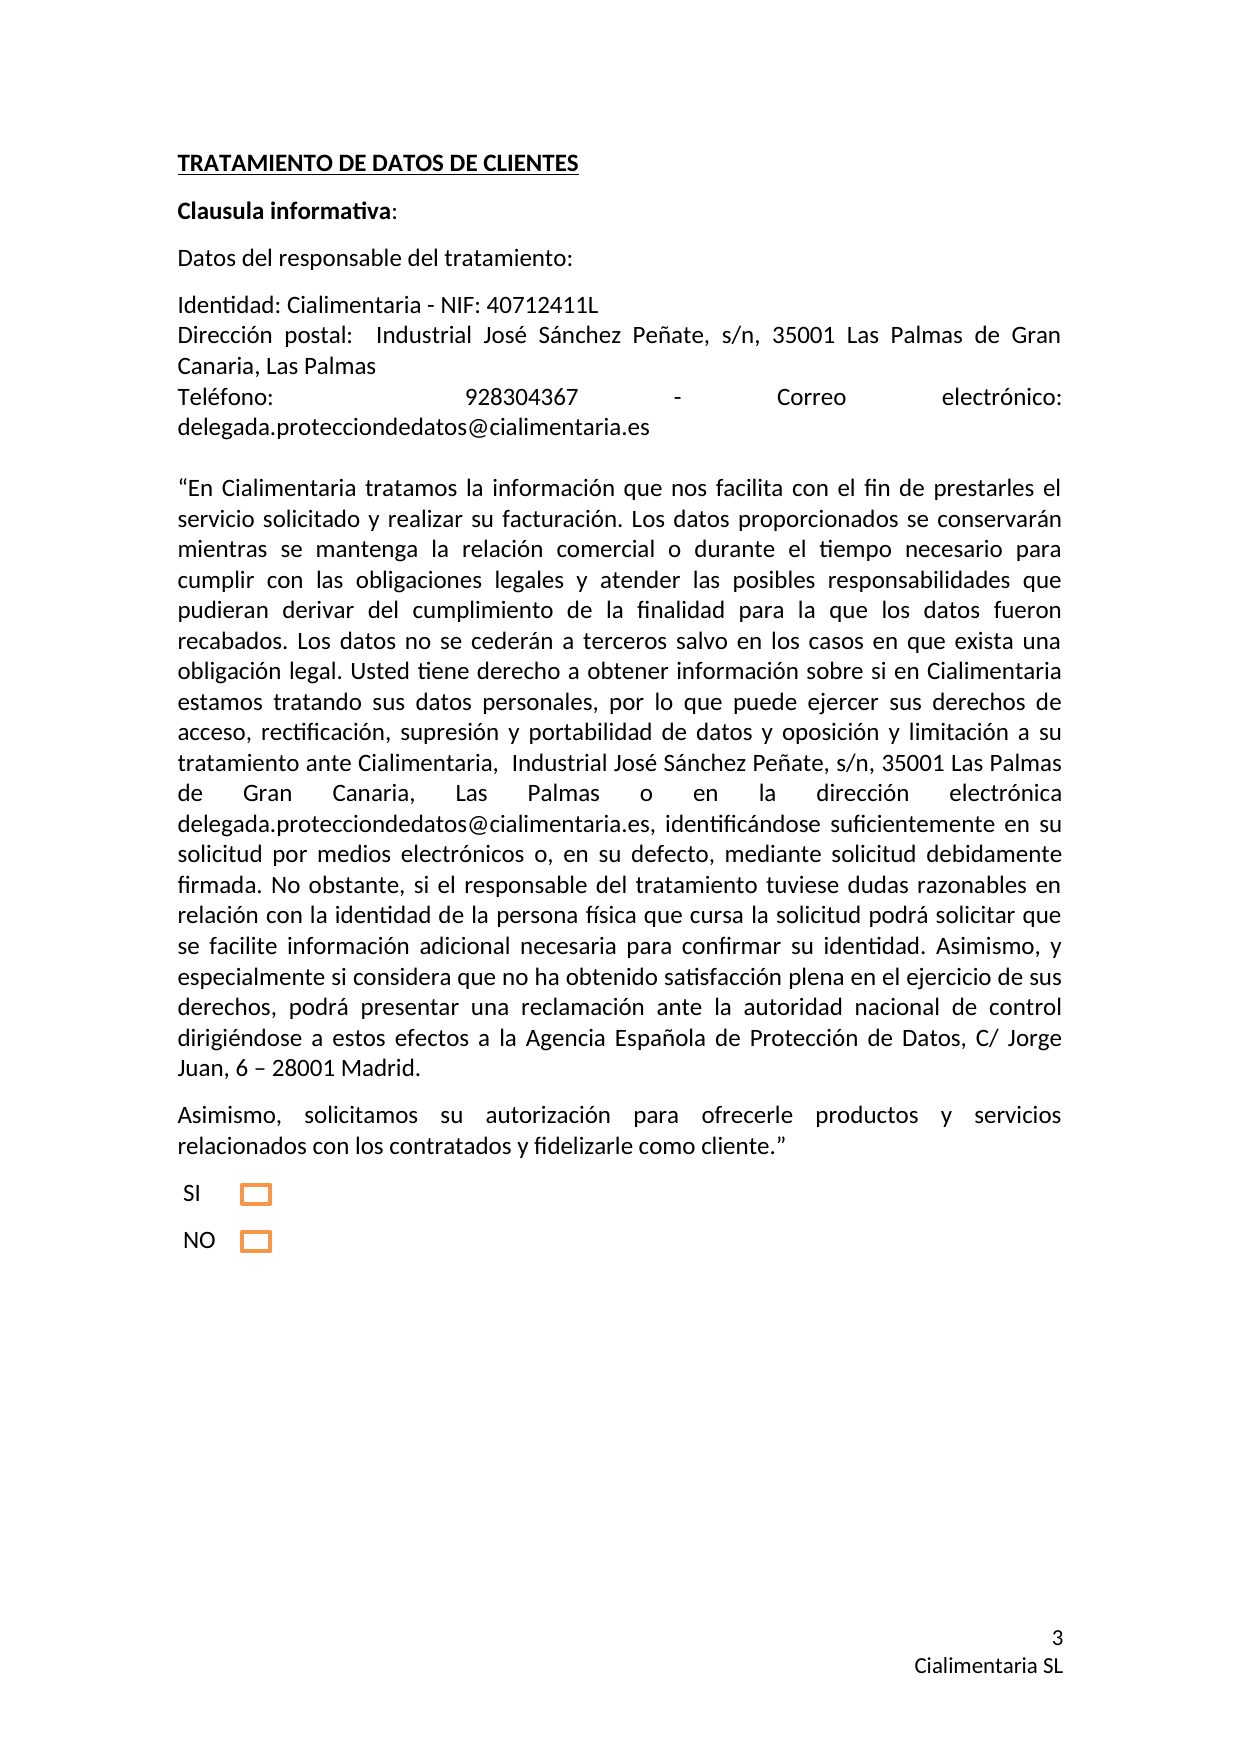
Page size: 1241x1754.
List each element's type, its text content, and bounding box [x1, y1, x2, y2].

text “En Cialimentaria tratamos la información que nos facilita con el fin de prestarles el servicio solicitado y realizar su facturación. Los datos proporcionados se conservarán mientras se mantenga la relación comercial o durante el tiempo necesario para cumplir con las obligaciones legales y atender las posibles responsabilidades que pudieran derivar del cumplimiento de la finalidad para la que los datos fueron recabados. Los datos no se cederán a terceros salvo en los casos en que exista una obligación legal. Usted tiene derecho a obtener información sobre si en Cialimentaria estamos tratando sus datos personales, por lo que puede ejercer sus derechos de acceso, rectificación, supresión y portabilidad de datos y oposición y limitación a su tratamiento ante Cialimentaria, Industrial José Sánchez Peñate, s/n, 35001 Las Palmas de Gran Canaria, Las Palmas o en la dirección electrónica delegada.protecciondedatos@cialimentaria.es, identificándose suficientemente en su solicitud por medios electrónicos o, en su defecto, mediante solicitud debidamente firmada. No obstante, si el responsable del tratamiento tuviese dudas razonables en relación con la identidad de la persona física que cursa la solicitud podrá solicitar que se facilite información adicional necesaria para confirmar su identidad. Asimismo, y especialmente si considera que no ha obtenido satisfacción plena en el ejercicio de sus derechos, podrá presentar una reclamación ante la autoridad nacional de control dirigiéndose a estos efectos a la Agencia Española de Protección de Datos, C/ Jorge Juan, 6 – 28001 Madrid. [177, 472, 1063, 1083]
text Teléfono: 928304367 - Correo electrónico: delegada.protecciondedatos@cialimentaria.es [177, 381, 1063, 442]
text Clausula informativa: [177, 195, 1063, 225]
text SI [177, 1177, 1063, 1208]
text Datos del responsable del tratamiento: [177, 242, 1063, 272]
text Identidad: Cialimentaria - NIF: 40712411L [177, 289, 1063, 320]
text TRATAMIENTO DE DATOS DE CLIENTES [177, 148, 1063, 178]
text Dirección postal: Industrial José Sánchez Peñate, s/n, 35001 Las Palmas de Gran Canaria, Las Palmas [177, 320, 1063, 381]
text NO [177, 1224, 1063, 1255]
text Asimismo, solicitamos su autorización para ofrecerle productos y servicios relacionados con los contratados y fidelizarle como cliente.” [177, 1099, 1063, 1160]
